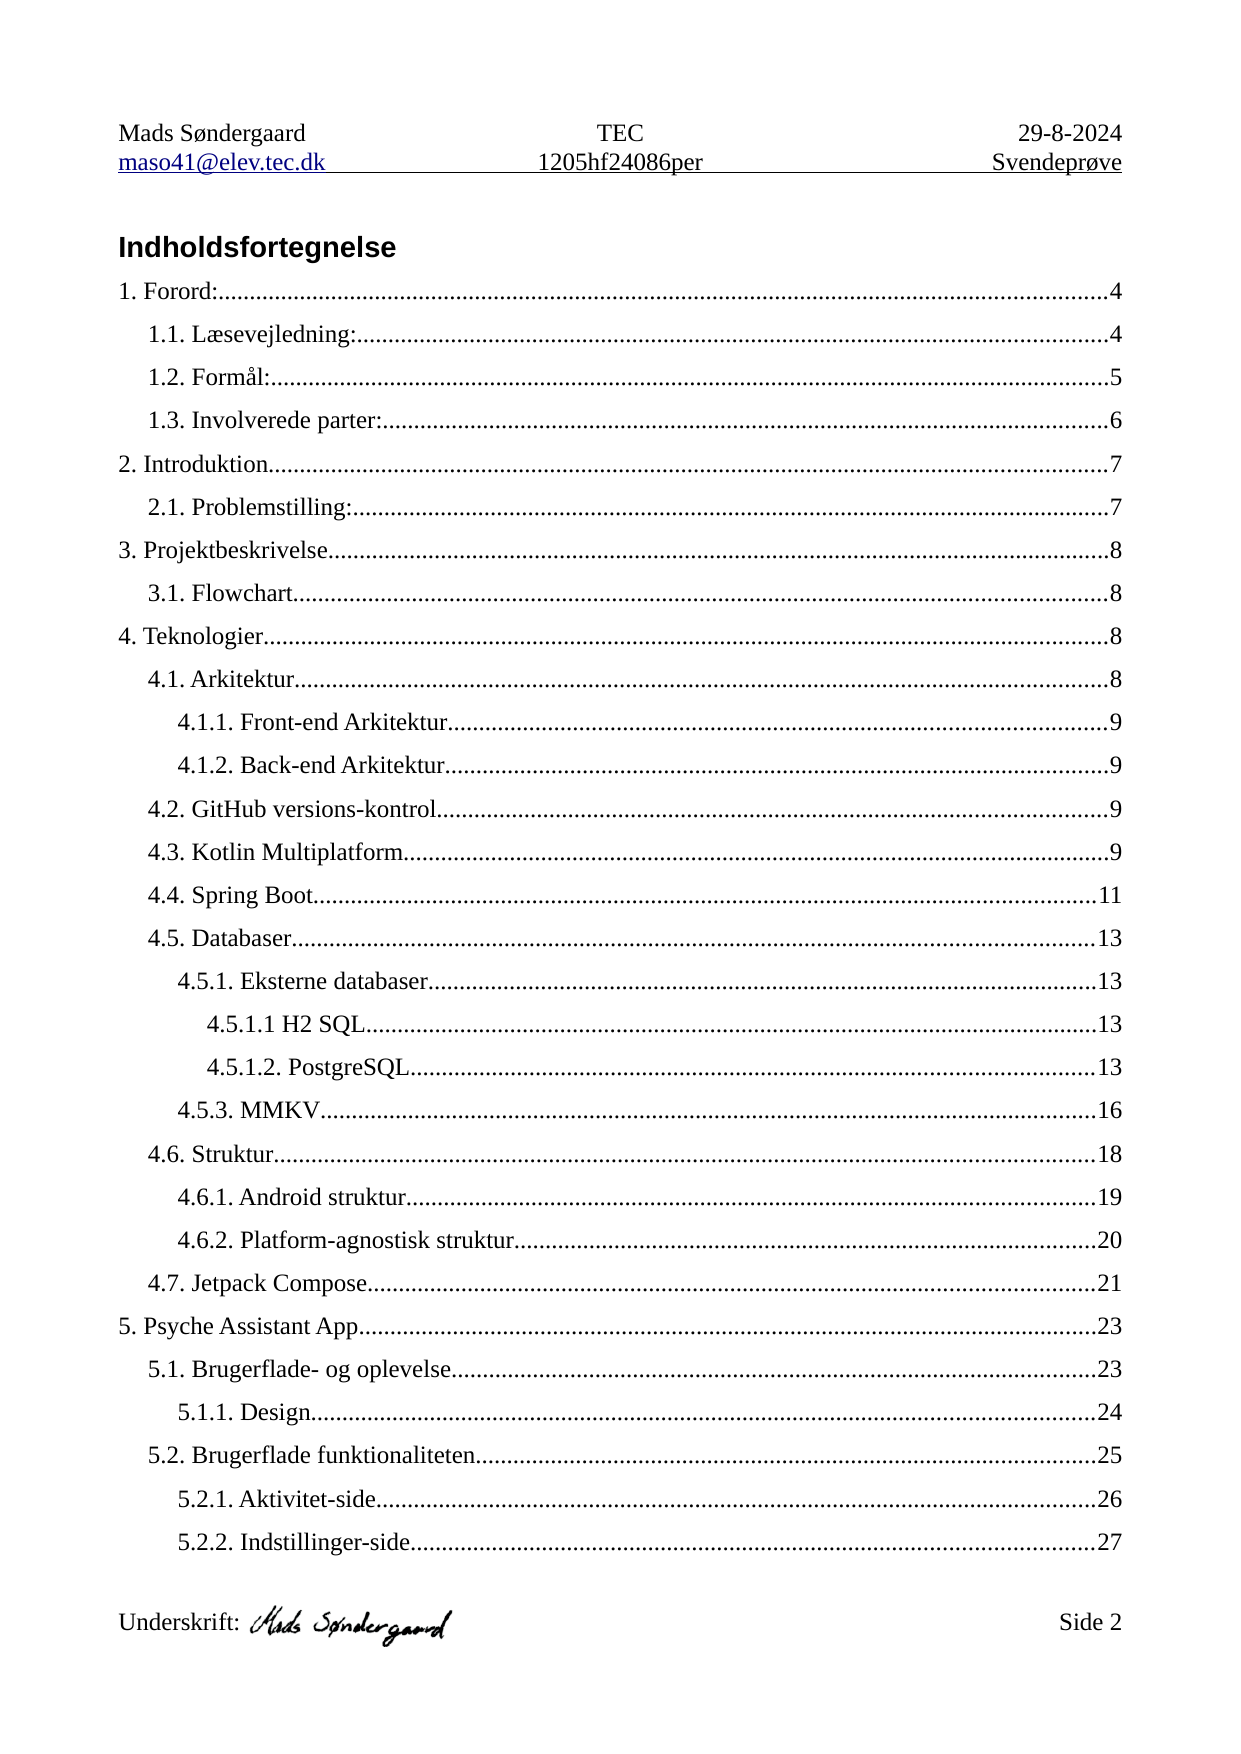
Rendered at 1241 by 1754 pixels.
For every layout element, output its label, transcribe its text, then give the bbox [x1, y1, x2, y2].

text 4.3. Kotlin Multiplatform 9 [148, 837, 1122, 866]
text 5.1. Brugerflade- og oplevelse 23 [148, 1354, 1122, 1383]
text 4.1.2. Back-end Arkitektur 9 [177, 751, 1122, 779]
text 2.1. Problemstilling: 7 [148, 492, 1122, 521]
text 5.2. Brugerflade funktionaliteten 25 [148, 1441, 1122, 1469]
text 5. Psyche Assistant App 23 [118, 1311, 1122, 1340]
text 4.7. Jetpack Compose 21 [148, 1268, 1122, 1297]
text 1.2. Formål: 5 [148, 362, 1122, 391]
text 1.1. Læsevejledning: 4 [148, 319, 1122, 348]
text 4.2. GitHub versions-kontrol 9 [148, 794, 1122, 822]
text 4.5.3. MMKV 16 [177, 1096, 1122, 1124]
text 4.4. Spring Boot 11 [148, 880, 1122, 909]
picture [244, 1600, 458, 1647]
text 3. Projektbeskrivelse 8 [118, 535, 1122, 564]
text 4.1.1. Front-end Arkitektur 9 [177, 707, 1122, 736]
text 5.1.1. Design 24 [177, 1397, 1122, 1426]
text 5.2.1. Aktivitet-side 26 [177, 1484, 1122, 1512]
text 3.1. Flowchart 8 [148, 578, 1122, 607]
text 2. Introduktion 7 [118, 449, 1122, 477]
text 1.3. Involverede parter: 6 [148, 406, 1122, 434]
text 4.1. Arkitektur 8 [148, 664, 1122, 693]
text 4. Teknologier 8 [118, 621, 1122, 650]
text 4.5.1.1 H2 SQL 13 [207, 1009, 1122, 1038]
text 4.5. Databaser 13 [148, 923, 1122, 952]
text 4.6. Struktur 18 [148, 1139, 1122, 1167]
text 4.6.2. Platform-agnostisk struktur 20 [177, 1225, 1122, 1254]
text 5.2.2. Indstillinger-side 27 [177, 1527, 1122, 1556]
text 4.5.1.2. PostgreSQL 13 [207, 1052, 1122, 1081]
text 4.5.1. Eksterne databaser 13 [177, 966, 1122, 995]
text 1. Forord: 4 [118, 276, 1122, 305]
subtitle Indholdsfortegnelse [118, 230, 1122, 264]
text 4.6.1. Android struktur 19 [177, 1182, 1122, 1211]
